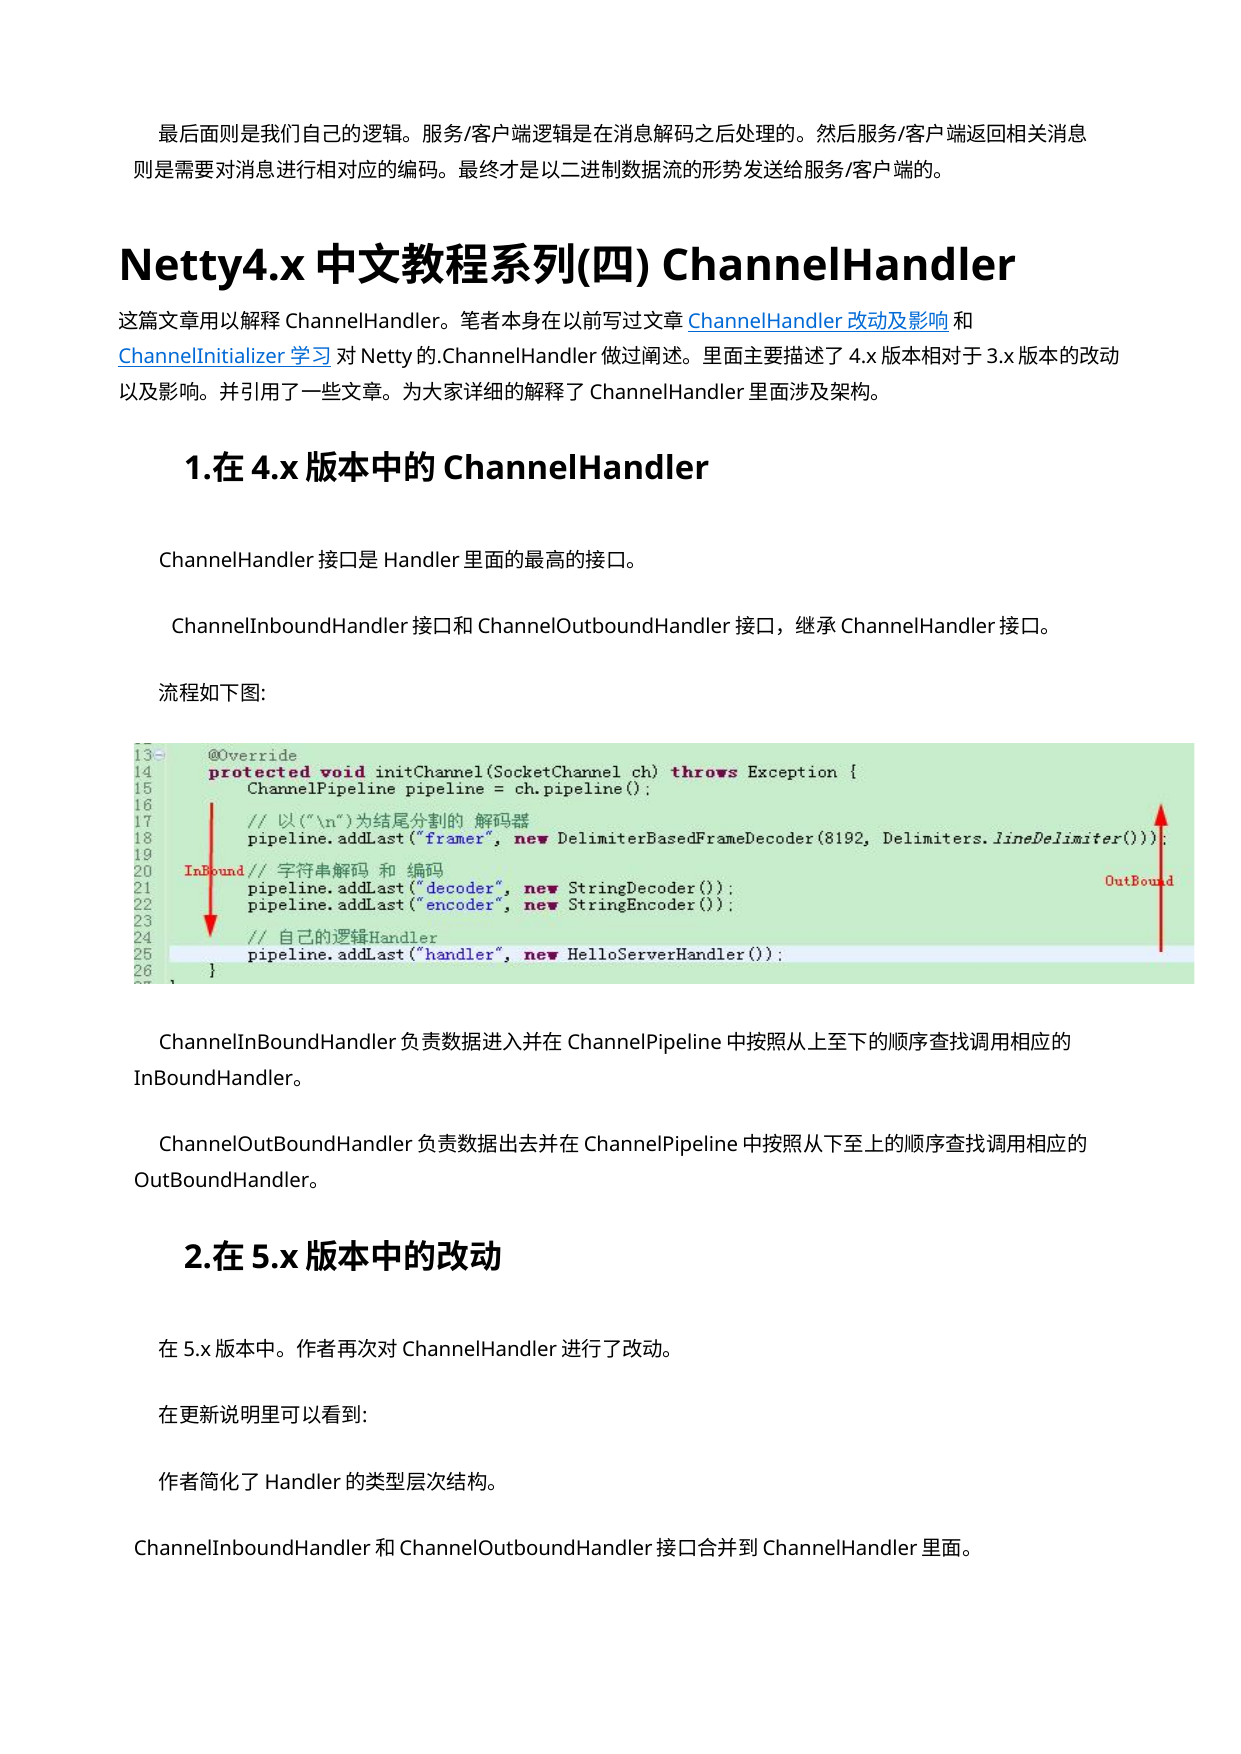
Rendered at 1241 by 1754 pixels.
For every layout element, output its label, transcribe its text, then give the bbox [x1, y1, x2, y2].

text 最后面则是我们自己的逻辑。服务/客户端逻辑是在消息解码之后处理的。然后服务/客户端返回相关消息则是需要对消息进行相对应的编码。最终才是以二进制数据流的形势发送给服务/客户端的。 [134, 118, 1106, 183]
text ChannelInboundHandler和ChannelOutboundHandler接口合并到ChannelHandler里面。 [134, 1532, 1106, 1562]
text 在5.x版本中。作者再次对ChannelHandler进行了改动。 [134, 1333, 1106, 1362]
subtitle Netty4.x中文教程系列(四) ChannelHandler [118, 229, 1122, 293]
text 作者简化了Handler的类型层次结构。 [134, 1466, 1106, 1495]
text 在更新说明里可以看到: [134, 1399, 1106, 1429]
subtitle 2.在5.x版本中的改动 [118, 1230, 1122, 1278]
text ChannelOutBoundHandler负责数据出去并在ChannelPipeline中按照从下至上的顺序查找调用相应的OutBoundHandler。 [134, 1128, 1106, 1193]
subtitle 1.在4.x版本中的ChannelHandler [118, 441, 1122, 489]
text ChannelInboundHandler接口和ChannelOutboundHandler接口，继承ChannelHandler接口。 [134, 610, 1106, 640]
text ChannelInBoundHandler负责数据进入并在ChannelPipeline中按照从上至下的顺序查找调用相应的InBoundHandler。 [134, 1026, 1106, 1091]
text 流程如下图: [134, 677, 1106, 706]
text 这篇文章用以解释ChannelHandler。笔者本身在以前写过文章ChannelHandler改动及影响 和ChannelInitializer 学习 对Netty的.ChannelHandler做过阐述。里面主要描述了4.x版本相对于3.x版本的改动以及影响。并引用了一些文章。为大家详细的解释了ChannelHandler里面涉及架构。 [118, 305, 1122, 405]
text ChannelHandler接口是Handler里面的最高的接口。 [134, 544, 1106, 573]
picture [133, 743, 1195, 984]
